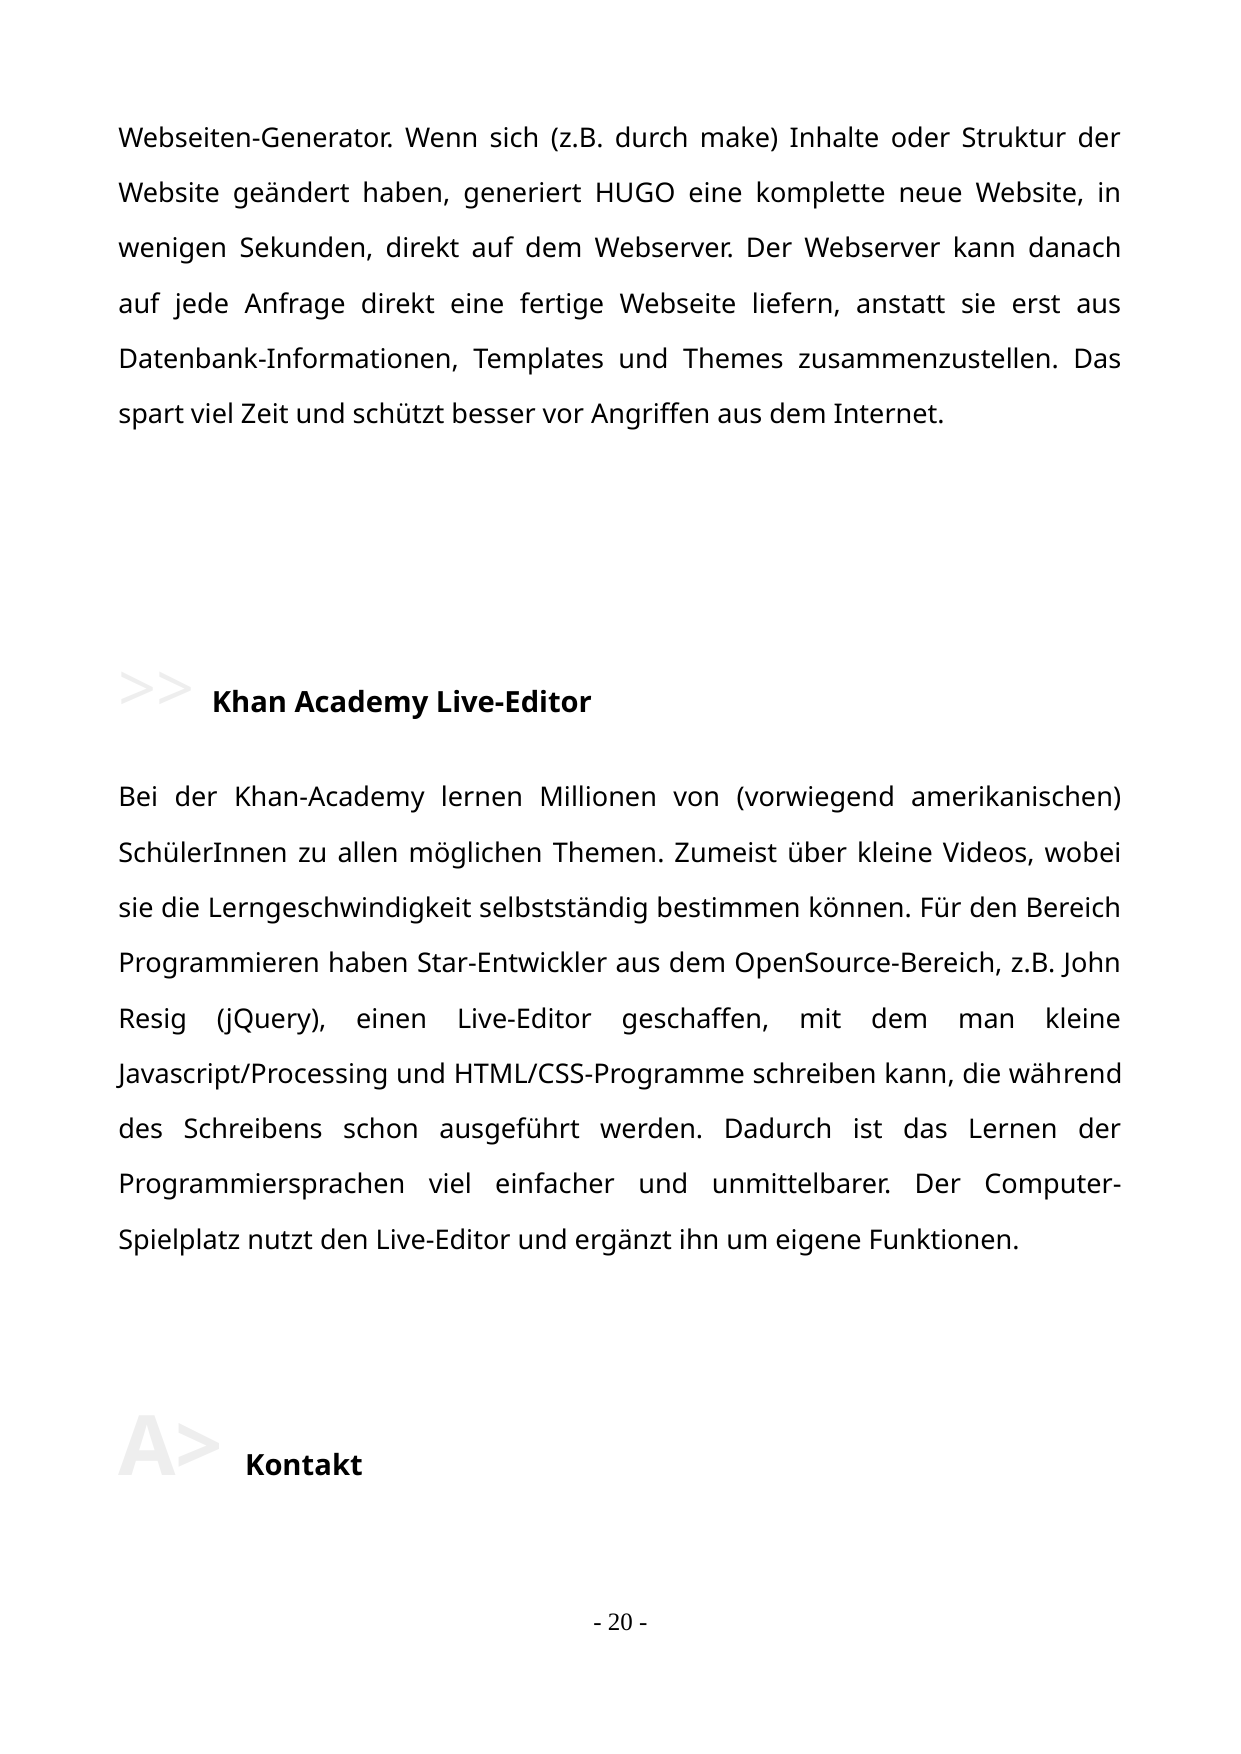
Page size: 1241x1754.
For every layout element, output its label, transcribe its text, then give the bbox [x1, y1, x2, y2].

text A> Kontakt [118, 1386, 1122, 1500]
text Websei­ten-Generator. Wenn sich (z.B. durch make) Inhalte oder Struktur der Website geändert haben, generiert HUGO eine komplette neue Website, in wenigen Se­kunden, direkt auf dem Webserver. Der Webserver kann danach auf jede Anfrage direkt eine fertige Webseite liefern, anstatt sie erst aus Datenbank-Informationen, Templates und Themes zusammenzustellen. Das spart viel Zeit und schützt besser vor Angriffen aus dem Internet. [118, 118, 1122, 432]
text Bei der Khan-Academy lernen Millionen von (vorwiegend amerikanischen) Schü­lerInnen zu allen möglichen Themen. Zumeist über kleine Videos, wobei sie die Lerngeschwindigkeit selbstständig bestimmen können. Für den Bereich Pro­grammieren haben Star-Entwickler aus dem OpenSource-Bereich, z.B. John Resig (jQuery), einen Live-Editor geschaffen, mit dem man kleine Javascript/Proces­sing und HTML/CSS-Programme schreiben kann, die wäh­rend des Schreibens schon ausgeführt werden. Dadurch ist das Lernen der Programmiersprachen viel einfacher und unmittelbarer. Der Computer-Spielplatz nutzt den Live-Editor und ergänzt ihn um eigene Funktionen. [118, 778, 1122, 1257]
text >> Khan Academy Live-Editor [118, 642, 1122, 732]
